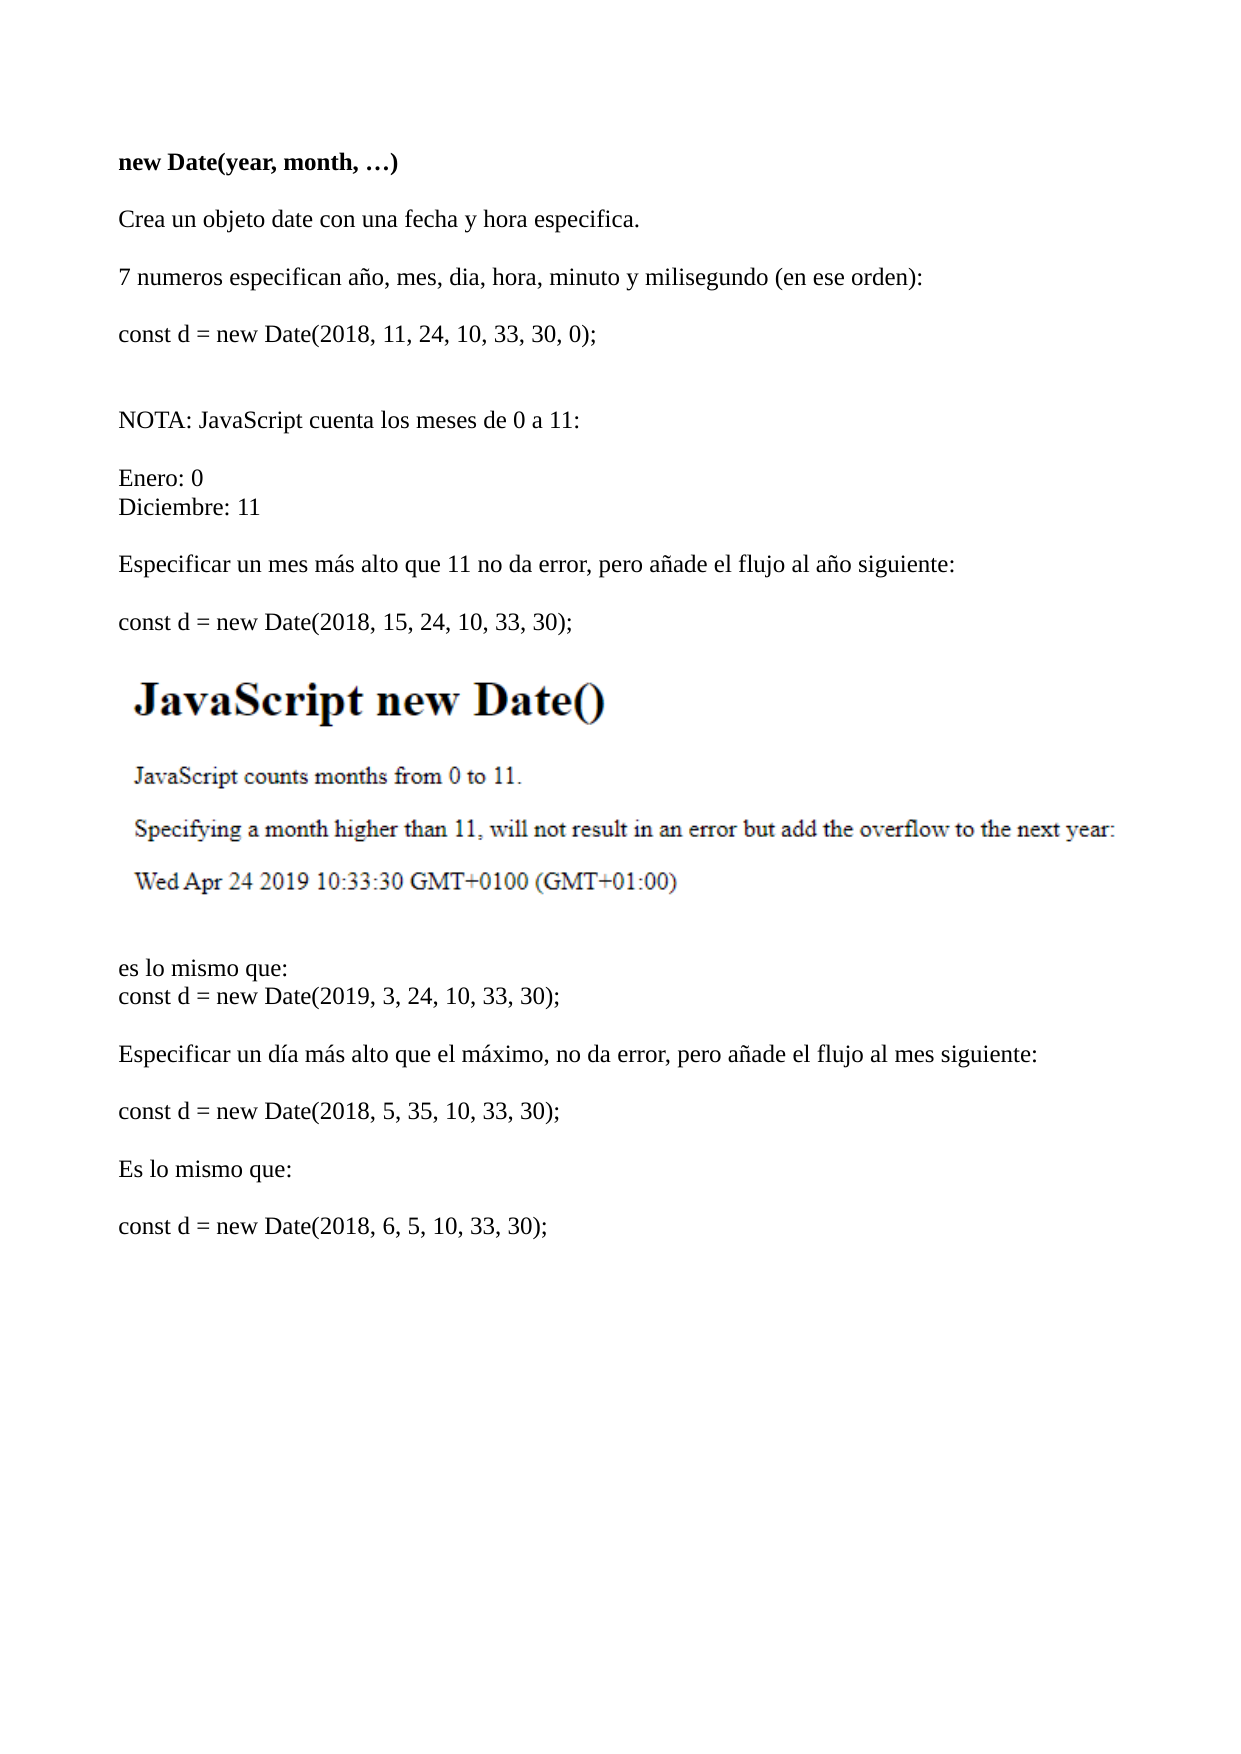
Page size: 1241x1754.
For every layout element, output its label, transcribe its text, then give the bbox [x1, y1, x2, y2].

text const d = new Date(2019, 3, 24, 10, 33, 30); [118, 981, 1122, 1010]
text const d = new Date(2018, 11, 24, 10, 33, 30, 0); [118, 319, 1122, 348]
text Crea un objeto date con una fecha y hora especifica. [118, 204, 1122, 233]
text const d = new Date(2018, 5, 35, 10, 33, 30); Es lo mismo que: [118, 1096, 1122, 1183]
text NOTA: JavaScript cuenta los meses de 0 a 11: [118, 406, 1122, 434]
text new Date(year, month, …) [118, 147, 1122, 176]
text Diciembre: 11 [118, 492, 1122, 521]
text Enero: 0 [118, 463, 1122, 492]
text 7 numeros especifican año, mes, dia, hora, minuto y milisegundo (en ese orden): [118, 262, 1122, 291]
text const d = new Date(2018, 15, 24, 10, 33, 30); [118, 607, 1122, 953]
text Especificar un mes más alto que 11 no da error, pero añade el flujo al año siguiente: [118, 549, 1122, 578]
picture [125, 670, 1130, 924]
text const d = new Date(2018, 6, 5, 10, 33, 30); [118, 1211, 1122, 1240]
text Especificar un día más alto que el máximo, no da error, pero añade el flujo al mes siguiente: [118, 1039, 1122, 1068]
text es lo mismo que: [118, 953, 1122, 981]
